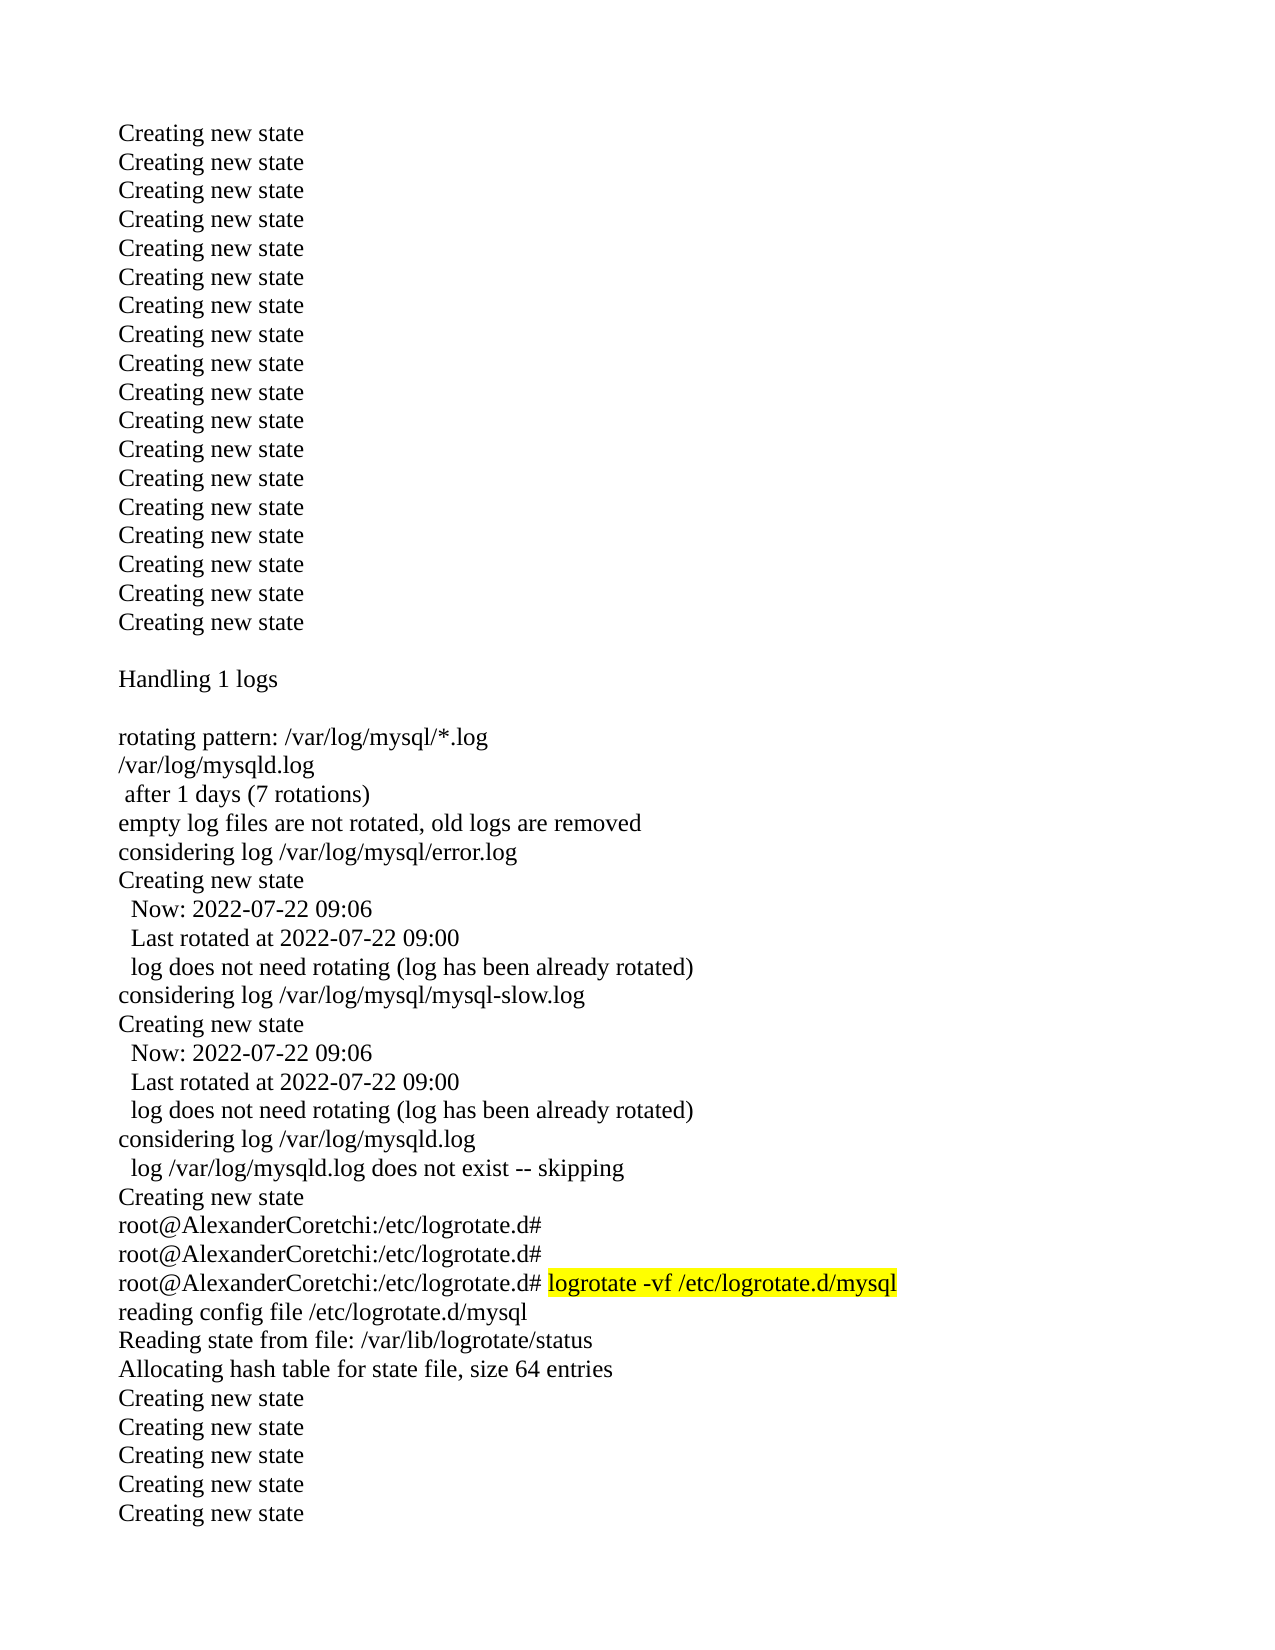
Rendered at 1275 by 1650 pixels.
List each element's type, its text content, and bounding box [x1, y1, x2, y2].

text Creating new state [118, 1182, 1157, 1211]
text Creating new state [118, 406, 1157, 434]
text Creating new state [118, 262, 1157, 291]
text considering log /var/log/mysqld.log [118, 1124, 1157, 1153]
text Creating new state [118, 549, 1157, 578]
text root@AlexanderCoretchi:/etc/logrotate.d# [118, 1211, 1157, 1239]
text Creating new state [118, 1412, 1157, 1441]
text Creating new state [118, 348, 1157, 377]
text Creating new state [118, 118, 1157, 147]
text empty log files are not rotated, old logs are removed [118, 808, 1157, 837]
text Creating new state [118, 1469, 1157, 1498]
text considering log /var/log/mysql/error.log [118, 837, 1157, 866]
text Creating new state [118, 233, 1157, 262]
text rotating pattern: /var/log/mysql/*.log [118, 722, 1157, 751]
text Allocating hash table for state file, size 64 entries [118, 1354, 1157, 1383]
text Creating new state [118, 866, 1157, 894]
text root@AlexanderCoretchi:/etc/logrotate.d# logrotate -vf /etc/logrotate.d/mysql [118, 1268, 1157, 1297]
text Last rotated at 2022-07-22 09:00 [118, 1067, 1157, 1096]
text Now: 2022-07-22 09:06 [118, 1038, 1157, 1067]
text Reading state from file: /var/lib/logrotate/status [118, 1326, 1157, 1354]
text Creating new state [118, 607, 1157, 636]
text log does not need rotating (log has been already rotated) [118, 952, 1157, 981]
text Creating new state [118, 1498, 1157, 1527]
text reading config file /etc/logrotate.d/mysql [118, 1297, 1157, 1326]
text Creating new state [118, 521, 1157, 549]
text Creating new state [118, 578, 1157, 607]
text Handling 1 logs [118, 664, 1157, 693]
text Creating new state [118, 319, 1157, 348]
text Creating new state [118, 492, 1157, 521]
text Creating new state [118, 434, 1157, 463]
text root@AlexanderCoretchi:/etc/logrotate.d# [118, 1239, 1157, 1268]
text Last rotated at 2022-07-22 09:00 [118, 923, 1157, 952]
text considering log /var/log/mysql/mysql-slow.log [118, 981, 1157, 1009]
text Creating new state [118, 463, 1157, 492]
text Now: 2022-07-22 09:06 [118, 894, 1157, 923]
text Creating new state [118, 1383, 1157, 1412]
text Creating new state [118, 204, 1157, 233]
text /var/log/mysqld.log [118, 751, 1157, 779]
text Creating new state [118, 377, 1157, 406]
text after 1 days (7 rotations) [118, 779, 1157, 808]
text Creating new state [118, 176, 1157, 204]
text log does not need rotating (log has been already rotated) [118, 1096, 1157, 1124]
text Creating new state [118, 291, 1157, 319]
text Creating new state [118, 1009, 1157, 1038]
text log /var/log/mysqld.log does not exist -- skipping [118, 1153, 1157, 1182]
text Creating new state [118, 147, 1157, 176]
text Creating new state [118, 1441, 1157, 1469]
